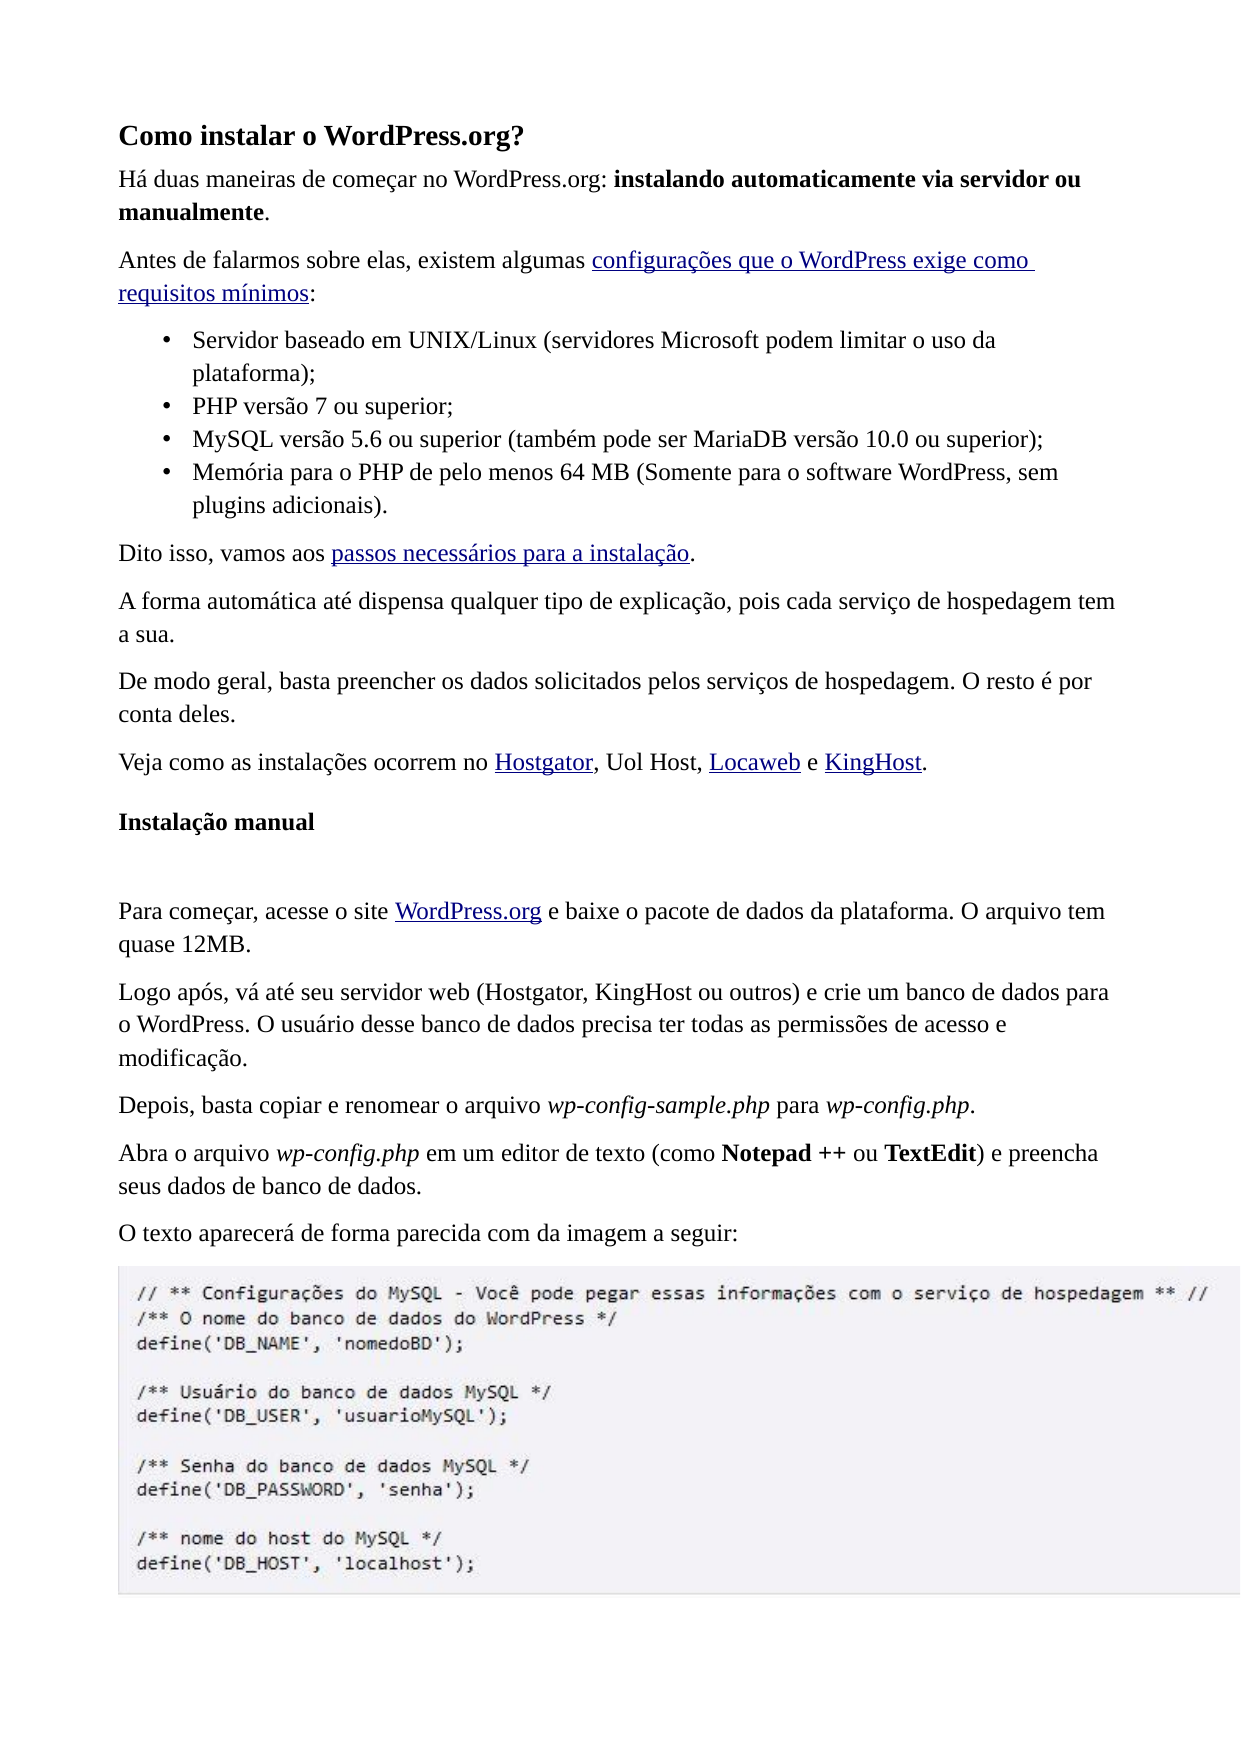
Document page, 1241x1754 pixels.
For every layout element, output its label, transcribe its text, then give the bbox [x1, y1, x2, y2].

subtitle Instalação manual [118, 807, 1122, 836]
subtitle Como instalar o WordPress.org? [118, 118, 1122, 152]
picture [118, 1266, 1241, 1598]
text Antes de falarmos sobre elas, existem algumas configurações que o WordPress exige como requisitos mínimos: [118, 245, 1122, 307]
text Logo após, vá até seu servidor web (Hostgator, KingHost ou outros) e crie um banco de dados para o WordPress. O usuário desse banco de dados precisa ter todas as permissões de acesso e modificação. [118, 977, 1122, 1071]
text Veja como as instalações ocorrem no Hostgator, Uol Host, Locaweb e KingHost. [118, 747, 1122, 776]
list Memória para o PHP de pelo menos 64 MB (Somente para o software WordPress, sem plugins adicionais). [162, 457, 1122, 519]
text Depois, basta copiar e renomear o arquivo wp-config-sample.php para wp-config.php. [118, 1090, 1122, 1119]
text Para começar, acesse o site WordPress.org e baixe o pacote de dados da plataforma. O arquivo tem quase 12MB. [118, 896, 1122, 958]
text Dito isso, vamos aos passos necessários para a instalação. [118, 538, 1122, 567]
text Há duas maneiras de começar no WordPress.org: instalando automaticamente via servidor ou manualmente. [118, 164, 1122, 226]
text Abra o arquivo wp-config.php em um editor de texto (como Notepad ++ ou TextEdit) e preencha seus dados de banco de dados. [118, 1138, 1122, 1199]
text De modo geral, basta preencher os dados solicitados pelos serviços de hospedagem. O resto é por conta deles. [118, 666, 1122, 728]
text A forma automática até dispensa qualquer tipo de explicação, pois cada serviço de hospedagem tem a sua. [118, 586, 1122, 647]
text O texto aparecerá de forma parecida com da imagem a seguir: [118, 1218, 1122, 1247]
list Servidor baseado em UNIX/Linux (servidores Microsoft podem limitar o uso da plataforma); [162, 325, 1122, 387]
list MySQL versão 5.6 ou superior (também pode ser MariaDB versão 10.0 ou superior); [162, 424, 1122, 453]
list PHP versão 7 ou superior; [162, 391, 1122, 420]
